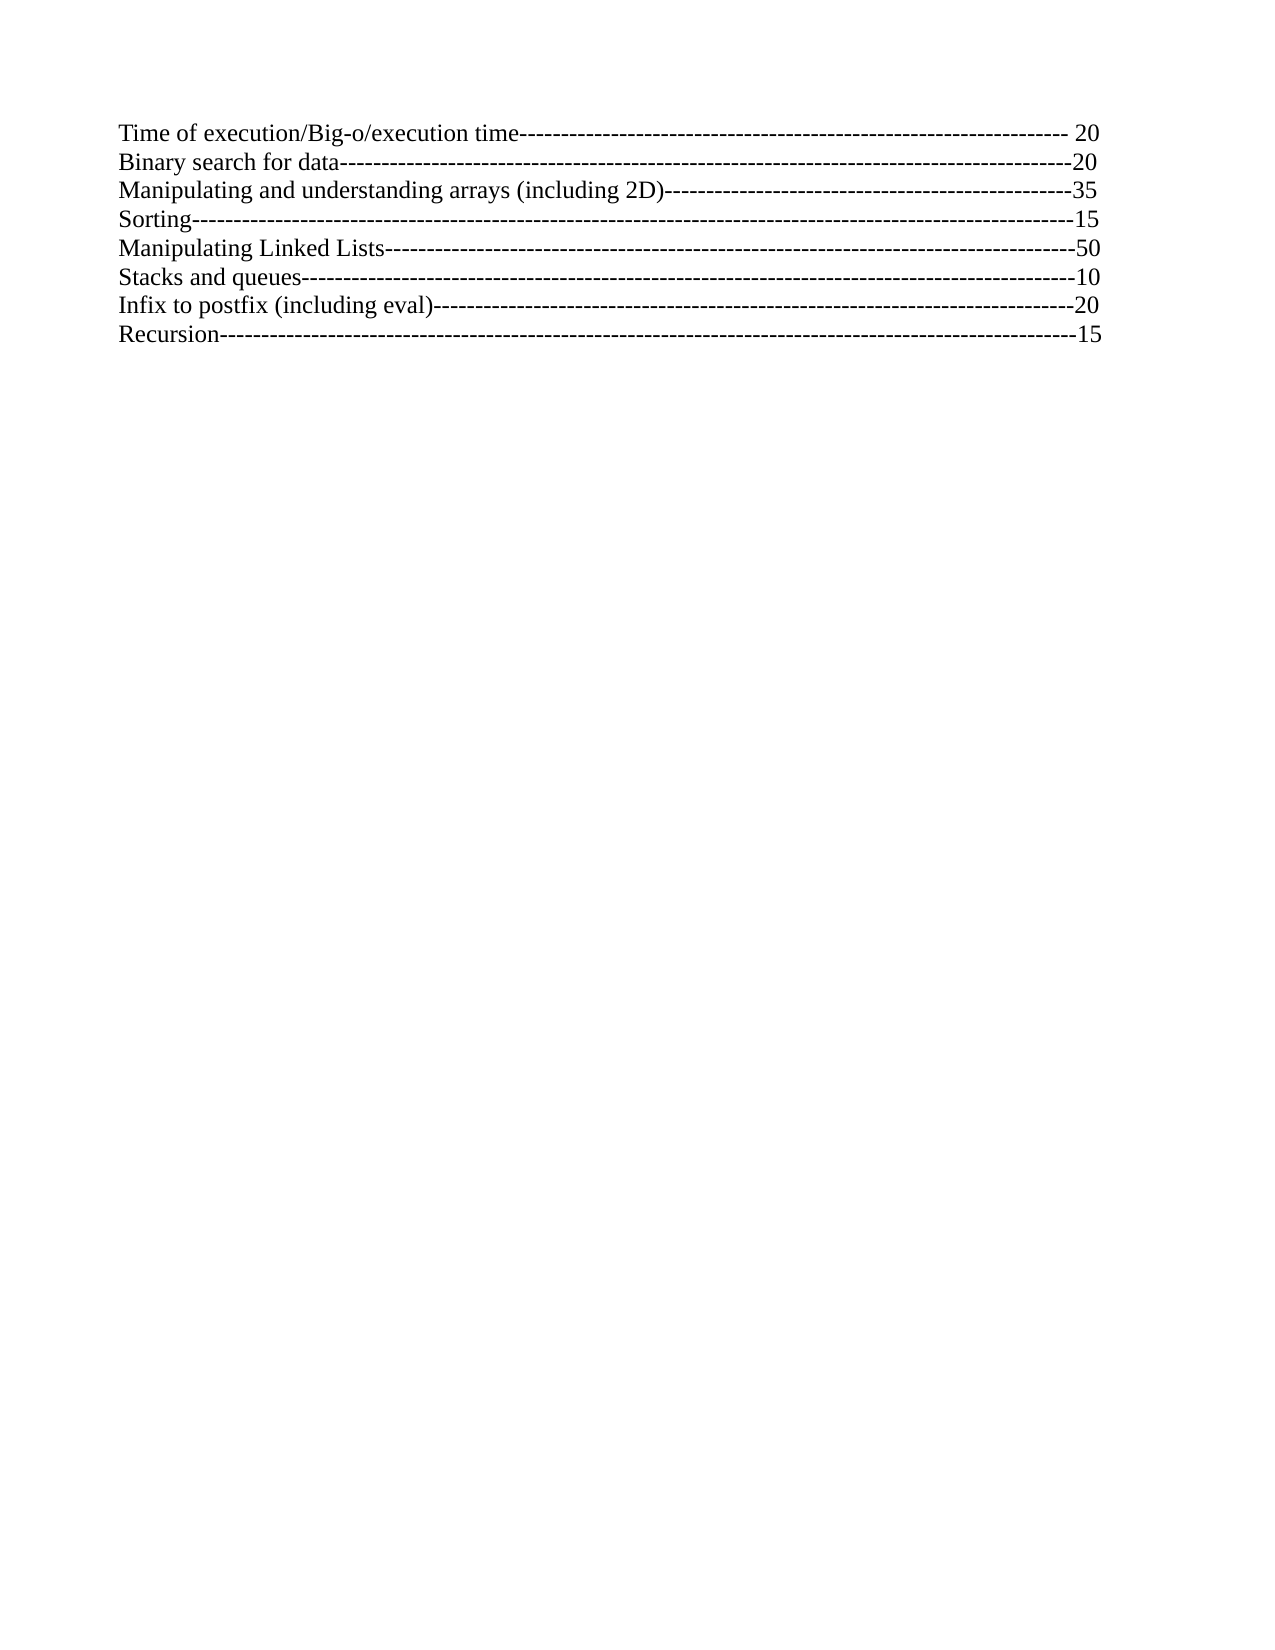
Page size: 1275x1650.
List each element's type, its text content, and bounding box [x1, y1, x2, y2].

text Binary search for data----------------------------------------------------------------------------------------20 [118, 147, 1157, 176]
text Stacks and queues---------------------------------------------------------------------------------------------10 [118, 262, 1157, 291]
text Manipulating Linked Lists-----------------------------------------------------------------------------------50 [118, 233, 1157, 262]
text Sorting----------------------------------------------------------------------------------------------------------15 [118, 204, 1157, 233]
text Manipulating and understanding arrays (including 2D)-------------------------------------------------35 [118, 176, 1157, 204]
text Infix to postfix (including eval)-----------------------------------------------------------------------------20 [118, 291, 1157, 319]
text Time of execution/Big-o/execution time------------------------------------------------------------------ 20 [118, 118, 1157, 147]
text Recursion-------------------------------------------------------------------------------------------------------15 [118, 319, 1157, 348]
